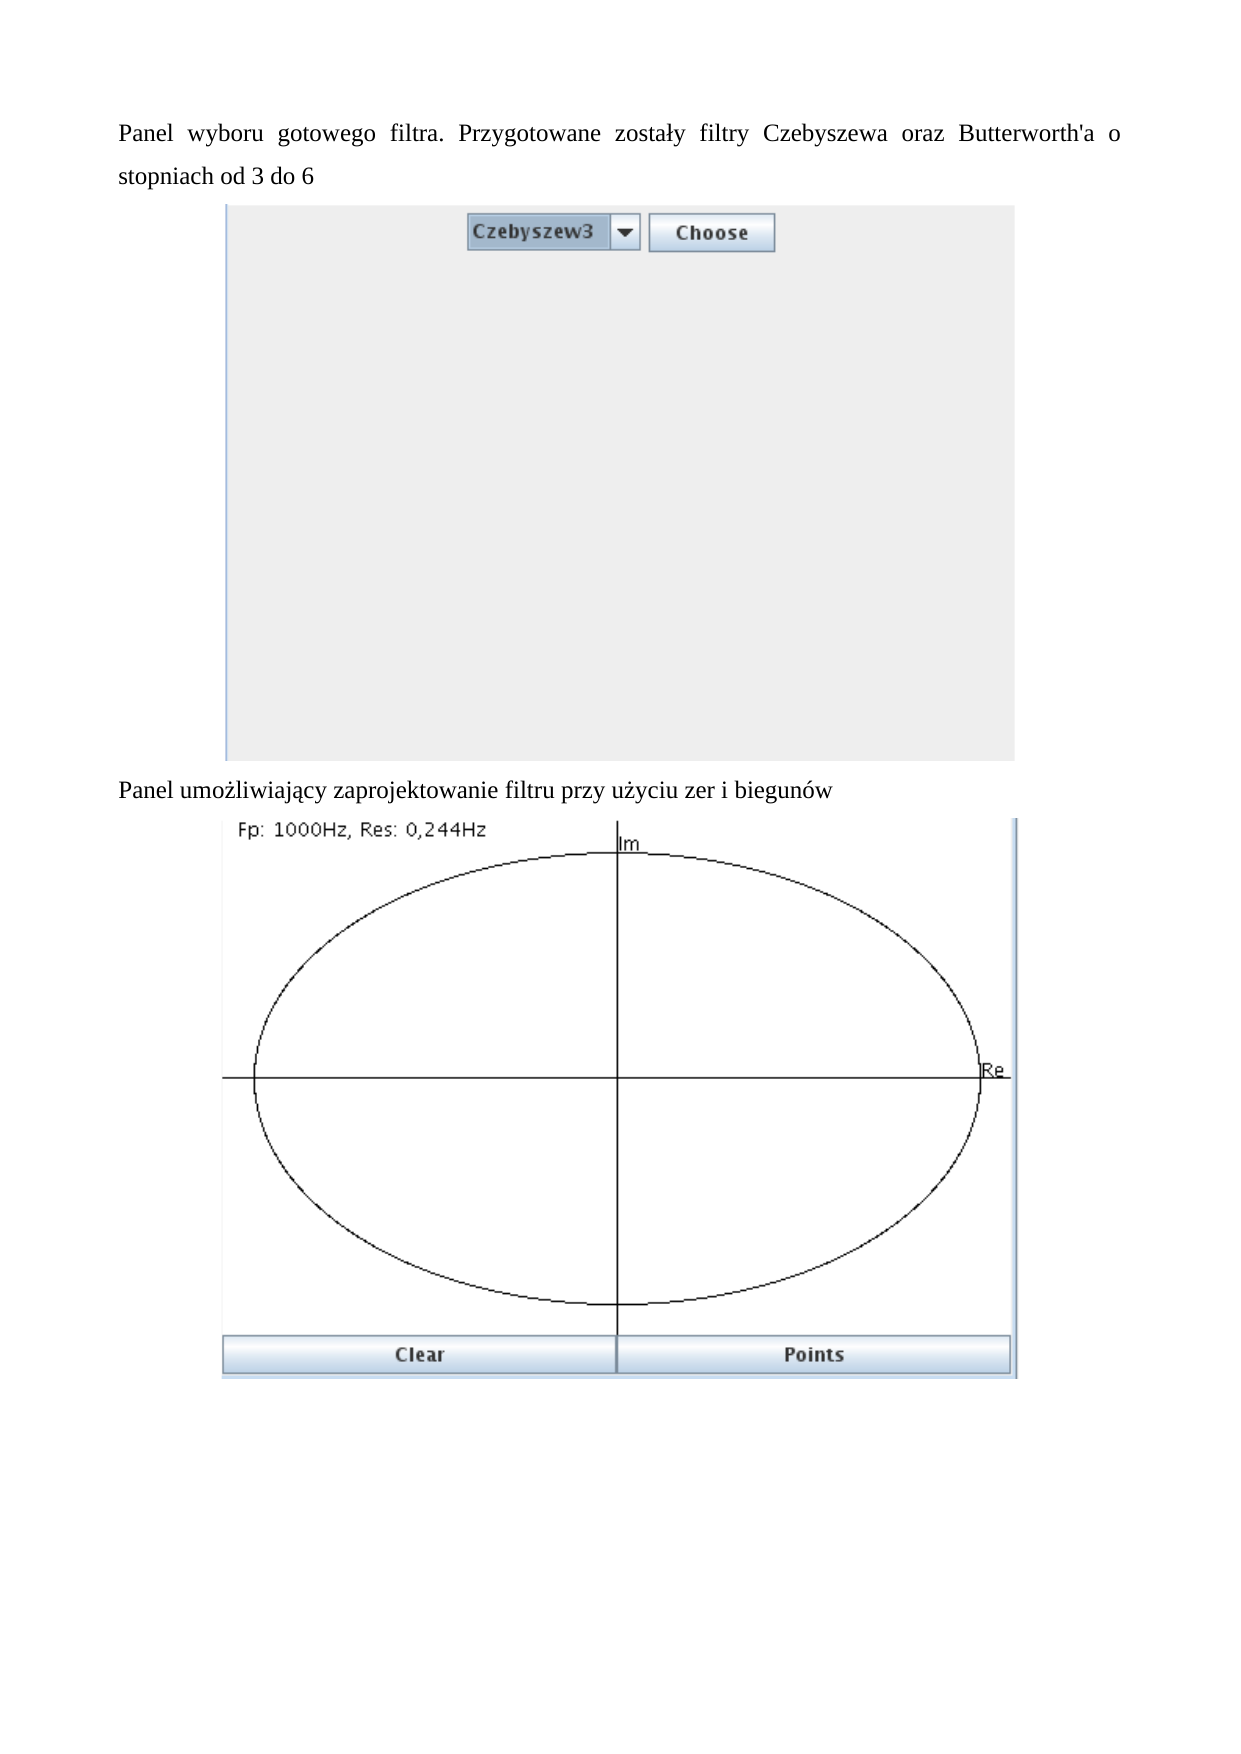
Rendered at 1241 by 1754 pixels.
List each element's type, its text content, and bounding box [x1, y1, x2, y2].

picture [221, 818, 1019, 1379]
picture [225, 204, 1015, 761]
text Panel umożliwiający zaprojektowanie filtru przy użyciu zer i biegunów [118, 204, 1122, 804]
text Panel wyboru gotowego filtra. Przygotowane zostały filtry Czebyszewa oraz Butterworth'a o stopniach od 3 do 6 [118, 118, 1122, 190]
